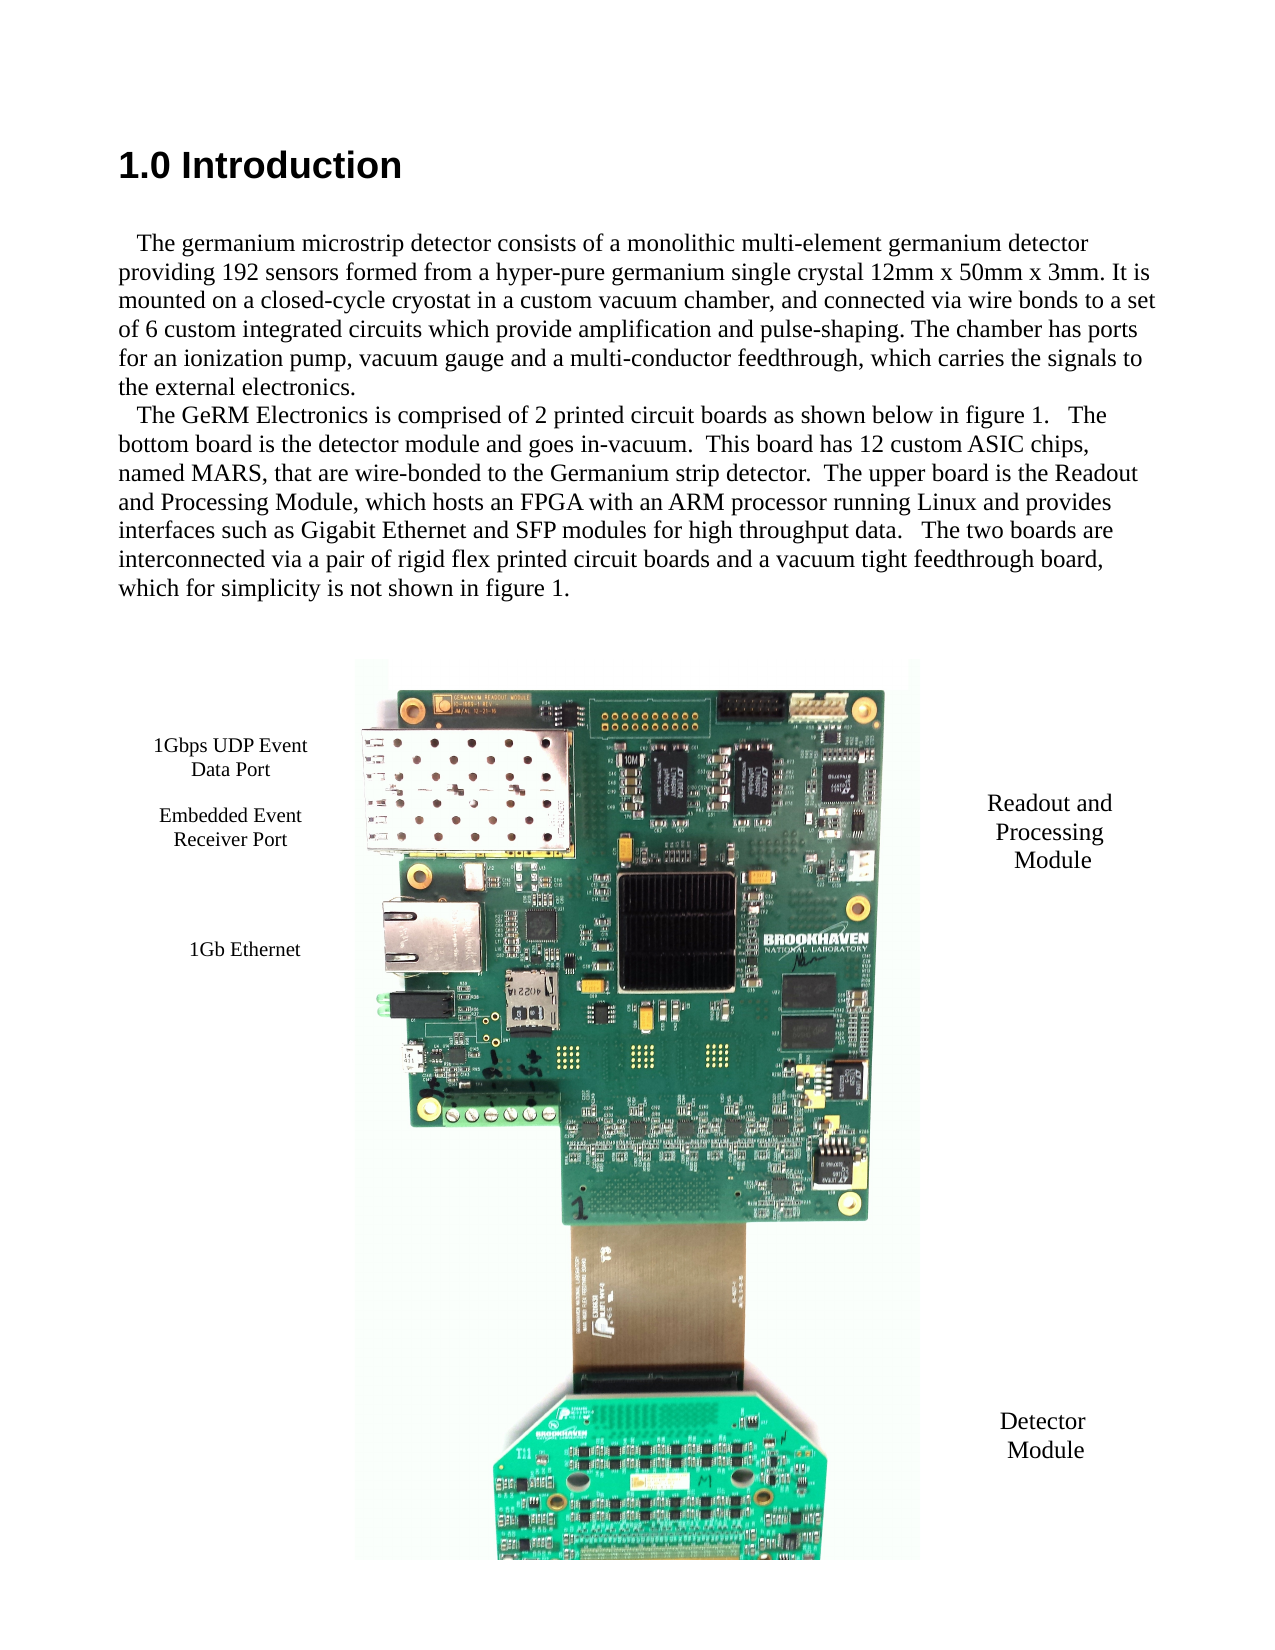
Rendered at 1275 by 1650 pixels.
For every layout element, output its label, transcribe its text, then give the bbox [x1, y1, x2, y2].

subtitle 1.0 Introduction [118, 143, 1157, 187]
text The germanium microstrip detector consists of a monolithic multi-element germanium detector providing 192 sensors formed from a hyper-pure germanium single crystal 12mm x 50mm x 3mm. It is mounted on a closed-cycle cryostat in a custom vacuum chamber, and connected via wire bonds to a set of 6 custom integrated circuits which provide amplification and pulse-shaping. The chamber has ports for an ionization pump, vacuum gauge and a multi-conductor feedthrough, which carries the signals to the external electronics. [118, 228, 1157, 401]
picture [354, 770, 921, 1560]
text The GeRM Electronics is comprised of 2 printed circuit boards as shown below in figure 1. The bottom board is the detector module and goes in-vacuum. This board has 12 custom ASIC chips, named MARS, that are wire-bonded to the Germanium strip detector. The upper board is the Readout and Processing Module, which hosts an FPGA with an ARM processor running Linux and provides interfaces such as Gigabit Ethernet and SFP modules for high throughput data. The two boards are interconnected via a pair of rigid flex printed circuit boards and a vacuum tight feedthrough board, which for simplicity is not shown in figure 1. [118, 401, 1157, 602]
